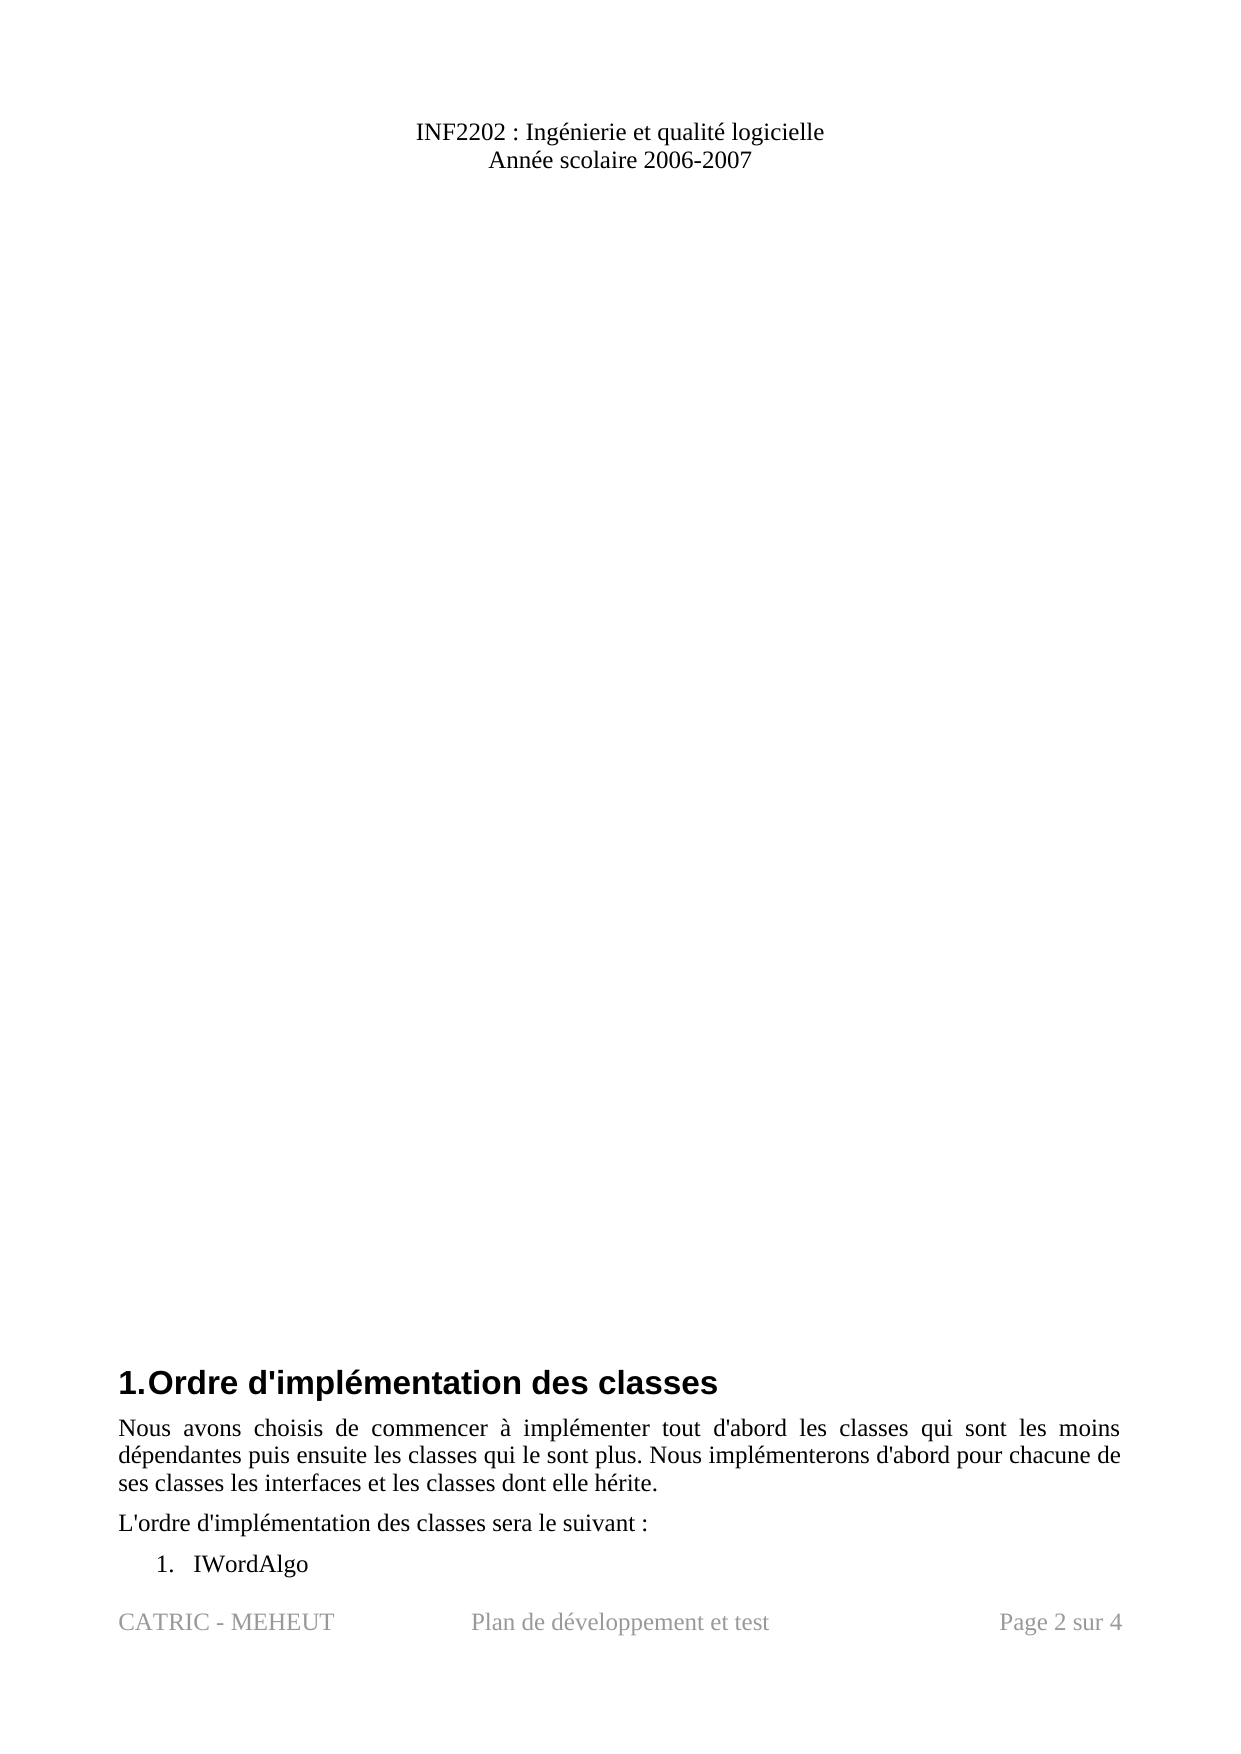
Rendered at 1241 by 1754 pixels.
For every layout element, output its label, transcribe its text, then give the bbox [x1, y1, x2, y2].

list IWordAlgo [156, 1550, 1122, 1577]
text Nous avons choisis de commencer à implémenter tout d'abord les classes qui sont les moins dépendantes puis ensuite les classes qui le sont plus. Nous implémenterons d'abord pour chacune de ses classes les interfaces et les classes dont elle hérite. [118, 1414, 1122, 1497]
text L'ordre d'implémentation des classes sera le suivant : [118, 1509, 1122, 1537]
subtitle Ordre d'implémentation des classes [118, 1364, 1122, 1401]
